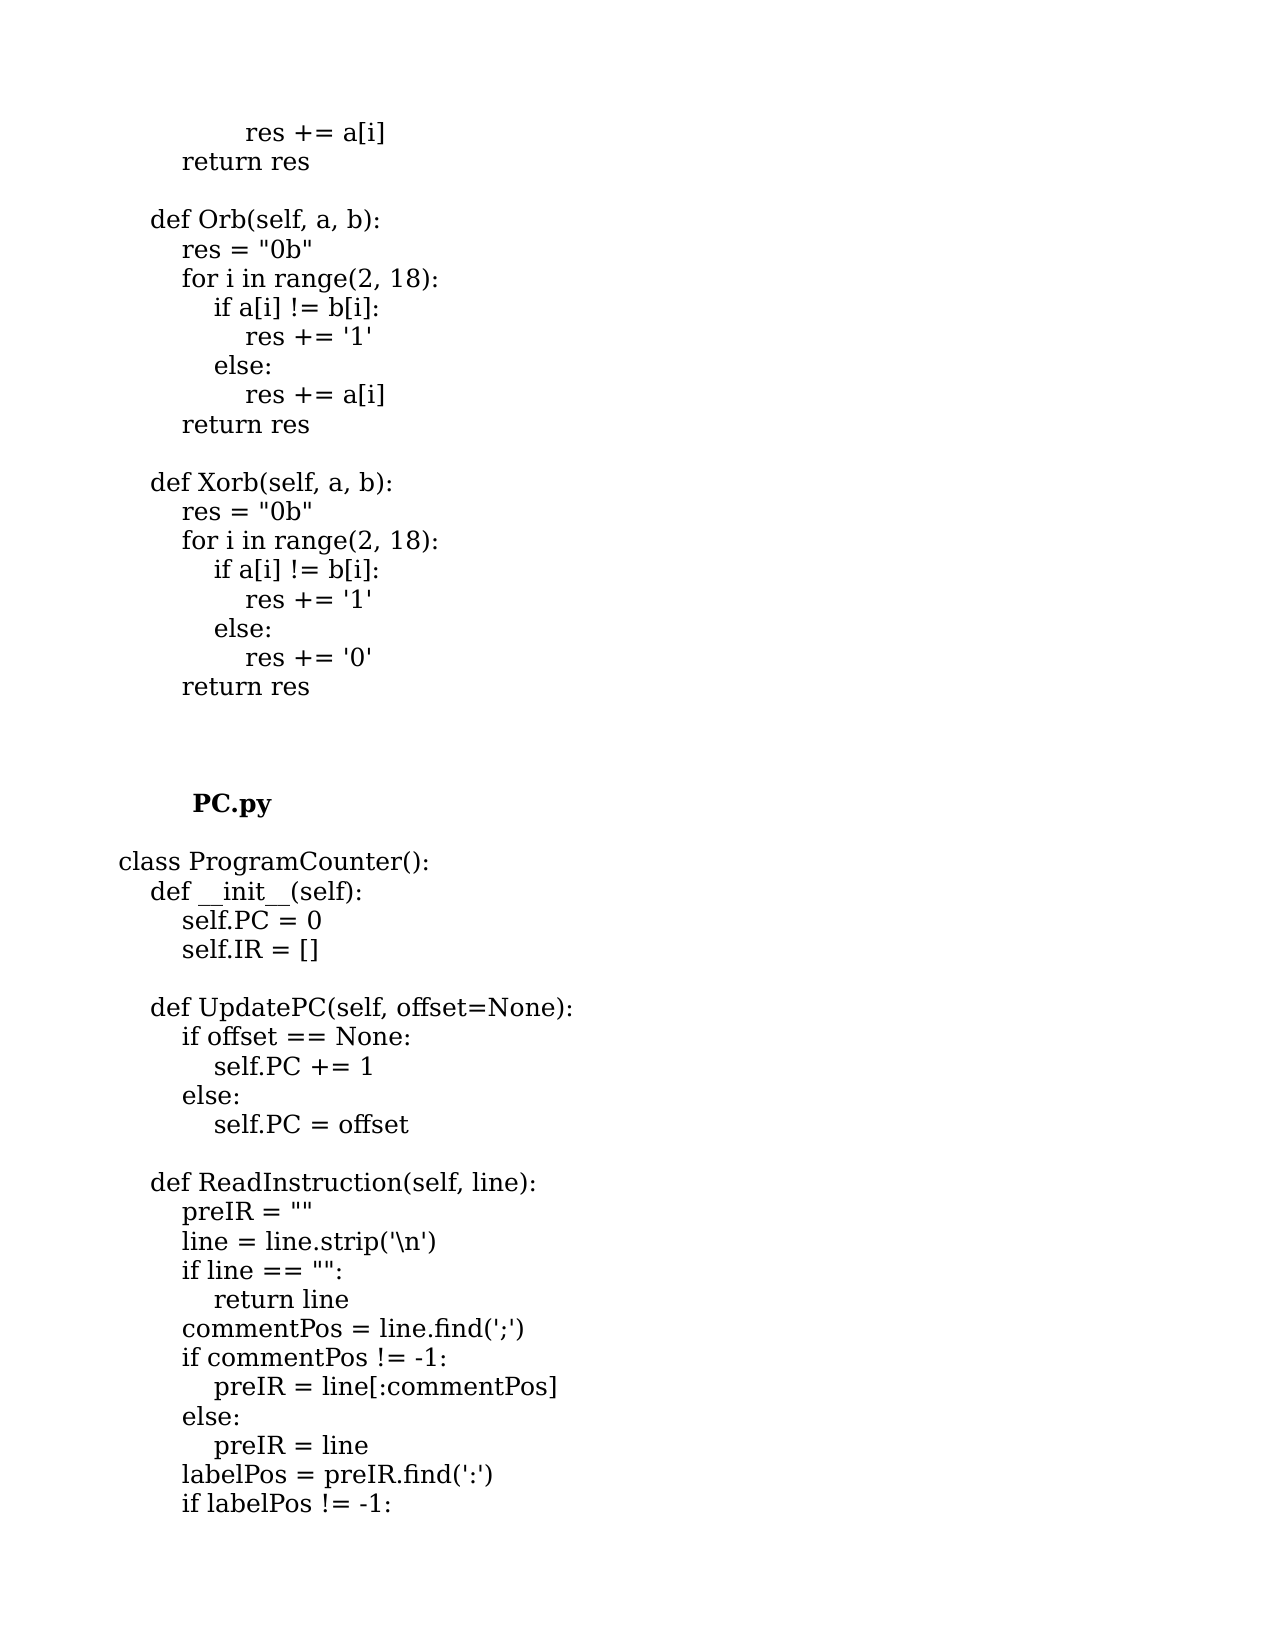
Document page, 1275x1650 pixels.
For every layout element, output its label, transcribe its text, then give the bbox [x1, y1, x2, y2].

text res += '1' [118, 585, 1157, 614]
text if commentPos != -1: [118, 1343, 1157, 1372]
text res += '0' [118, 643, 1157, 672]
text res = "0b" [118, 235, 1157, 264]
text commentPos = line.find(';') [118, 1314, 1157, 1343]
text return res [118, 147, 1157, 176]
text if offset == None: [118, 1022, 1157, 1052]
text line = line.strip('\n') [118, 1227, 1157, 1256]
text preIR = line[:commentPos] [118, 1372, 1157, 1402]
text self.IR = [] [118, 935, 1157, 964]
text if line == "": [118, 1256, 1157, 1285]
text self.PC = 0 [118, 906, 1157, 935]
text class ProgramCounter(): [118, 847, 1157, 877]
text self.PC = offset [118, 1110, 1157, 1139]
text if a[i] != b[i]: [118, 556, 1157, 585]
text preIR = line [118, 1431, 1157, 1460]
text return res [118, 672, 1157, 701]
text return res [118, 410, 1157, 439]
text preIR = "" [118, 1197, 1157, 1227]
text for i in range(2, 18): [118, 264, 1157, 293]
text def UpdatePC(self, offset=None): [118, 993, 1157, 1022]
text res = "0b" [118, 497, 1157, 526]
text def __init__(self): [118, 877, 1157, 906]
text else: [118, 1081, 1157, 1110]
text def ReadInstruction(self, line): [118, 1168, 1157, 1197]
text PC.py [118, 789, 1157, 818]
text else: [118, 614, 1157, 643]
text else: [118, 1402, 1157, 1431]
text labelPos = preIR.find(':') [118, 1460, 1157, 1489]
text return line [118, 1285, 1157, 1314]
text if labelPos != -1: [118, 1489, 1157, 1518]
text res += a[i] [118, 381, 1157, 410]
text if a[i] != b[i]: [118, 293, 1157, 322]
text for i in range(2, 18): [118, 526, 1157, 556]
text def Orb(self, a, b): [118, 206, 1157, 235]
text else: [118, 351, 1157, 381]
text res += a[i] [118, 118, 1157, 147]
text def Xorb(self, a, b): [118, 468, 1157, 497]
text res += '1' [118, 322, 1157, 351]
text self.PC += 1 [118, 1052, 1157, 1081]
